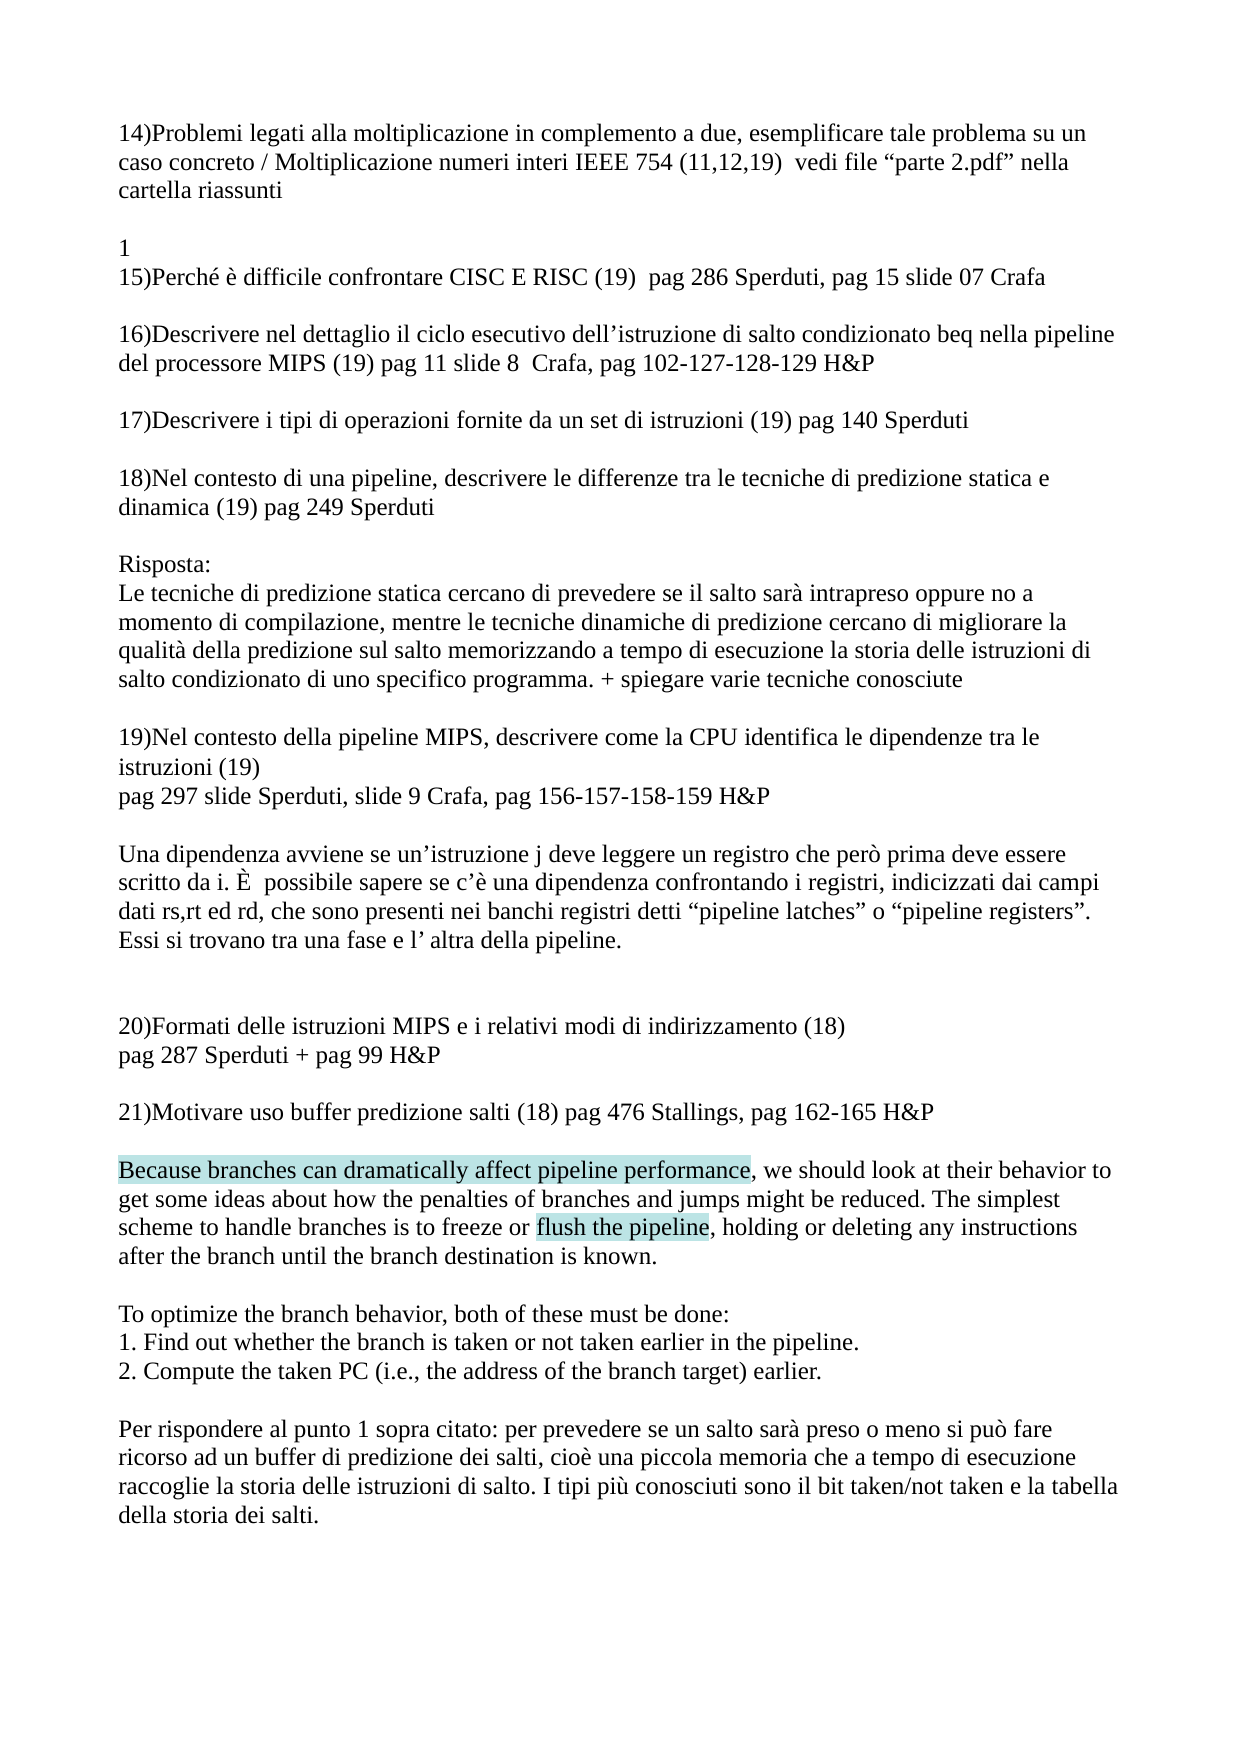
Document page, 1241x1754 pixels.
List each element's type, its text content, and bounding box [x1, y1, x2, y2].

text Le tecniche di predizione statica cercano di prevedere se il salto sarà intrapreso oppure no a momento di compilazione, mentre le tecniche dinamiche di predizione cercano di migliorare la qualità della predizione sul salto memorizzando a tempo di esecuzione la storia delle istruzioni di salto condizionato di uno specifico programma. + spiegare varie tecniche conosciute [118, 578, 1122, 693]
text pag 297 slide Sperduti, slide 9 Crafa, pag 156-157-158-159 H&P [118, 781, 1122, 810]
text 16)Descrivere nel dettaglio il ciclo esecutivo dell’istruzione di salto condizionato beq nella pipeline del processore MIPS (19) pag 11 slide 8 Crafa, pag 102-127-128-129 H&P [118, 319, 1122, 377]
text 1. Find out whether the branch is taken or not taken earlier in the pipeline. [118, 1327, 1122, 1356]
text 21)Motivare uso buffer predizione salti (18) pag 476 Stallings, pag 162-165 H&P [118, 1097, 1122, 1126]
text Risposta: [118, 549, 1122, 578]
text 18)Nel contesto di una pipeline, descrivere le differenze tra le tecniche di predizione statica e dinamica (19) pag 249 Sperduti [118, 463, 1122, 521]
text 1 [118, 233, 1122, 262]
text 14)Problemi legati alla moltiplicazione in complemento a due, esemplificare tale problema su un caso concreto / Moltiplicazione numeri interi IEEE 754 (11,12,19) vedi file “parte 2.pdf” nella cartella riassunti [118, 118, 1122, 204]
text 17)Descrivere i tipi di operazioni fornite da un set di istruzioni (19) pag 140 Sperduti [118, 406, 1122, 434]
text 19)Nel contesto della pipeline MIPS, descrivere come la CPU identifica le dipendenze tra le istruzioni (19) [118, 722, 1122, 781]
text 2. Compute the taken PC (i.e., the address of the branch target) earlier. [118, 1356, 1122, 1385]
text To optimize the branch behavior, both of these must be done: [118, 1299, 1122, 1327]
text 15)Perché è difficile confrontare CISC E RISC (19) pag 286 Sperduti, pag 15 slide 07 Crafa [118, 262, 1122, 291]
text pag 287 Sperduti + pag 99 H&P [118, 1040, 1122, 1069]
text Una dipendenza avviene se un’istruzione j deve leggere un registro che però prima deve essere scritto da i. È possibile sapere se c’è una dipendenza confrontando i registri, indicizzati dai campi dati rs,rt ed rd, che sono presenti nei banchi registri detti “pipeline latches” o “pipeline registers”. Essi si trovano tra una fase e l’ altra della pipeline. [118, 839, 1122, 954]
text 20)Formati delle istruzioni MIPS e i relativi modi di indirizzamento (18) [118, 1011, 1122, 1040]
text Per rispondere al punto 1 sopra citato: per prevedere se un salto sarà preso o meno si può fare ricorso ad un buffer di predizione dei salti, cioè una piccola memoria che a tempo di esecuzione raccoglie la storia delle istruzioni di salto. I tipi più conosciuti sono il bit taken/not taken e la tabella della storia dei salti. [118, 1414, 1122, 1529]
text Because branches can dramatically affect pipeline performance, we should look at their behavior to get some ideas about how the penalties of branches and jumps might be reduced. The simplest scheme to handle branches is to freeze or flush the pipeline, holding or deleting any instructions after the branch until the branch destination is known. [118, 1155, 1122, 1270]
